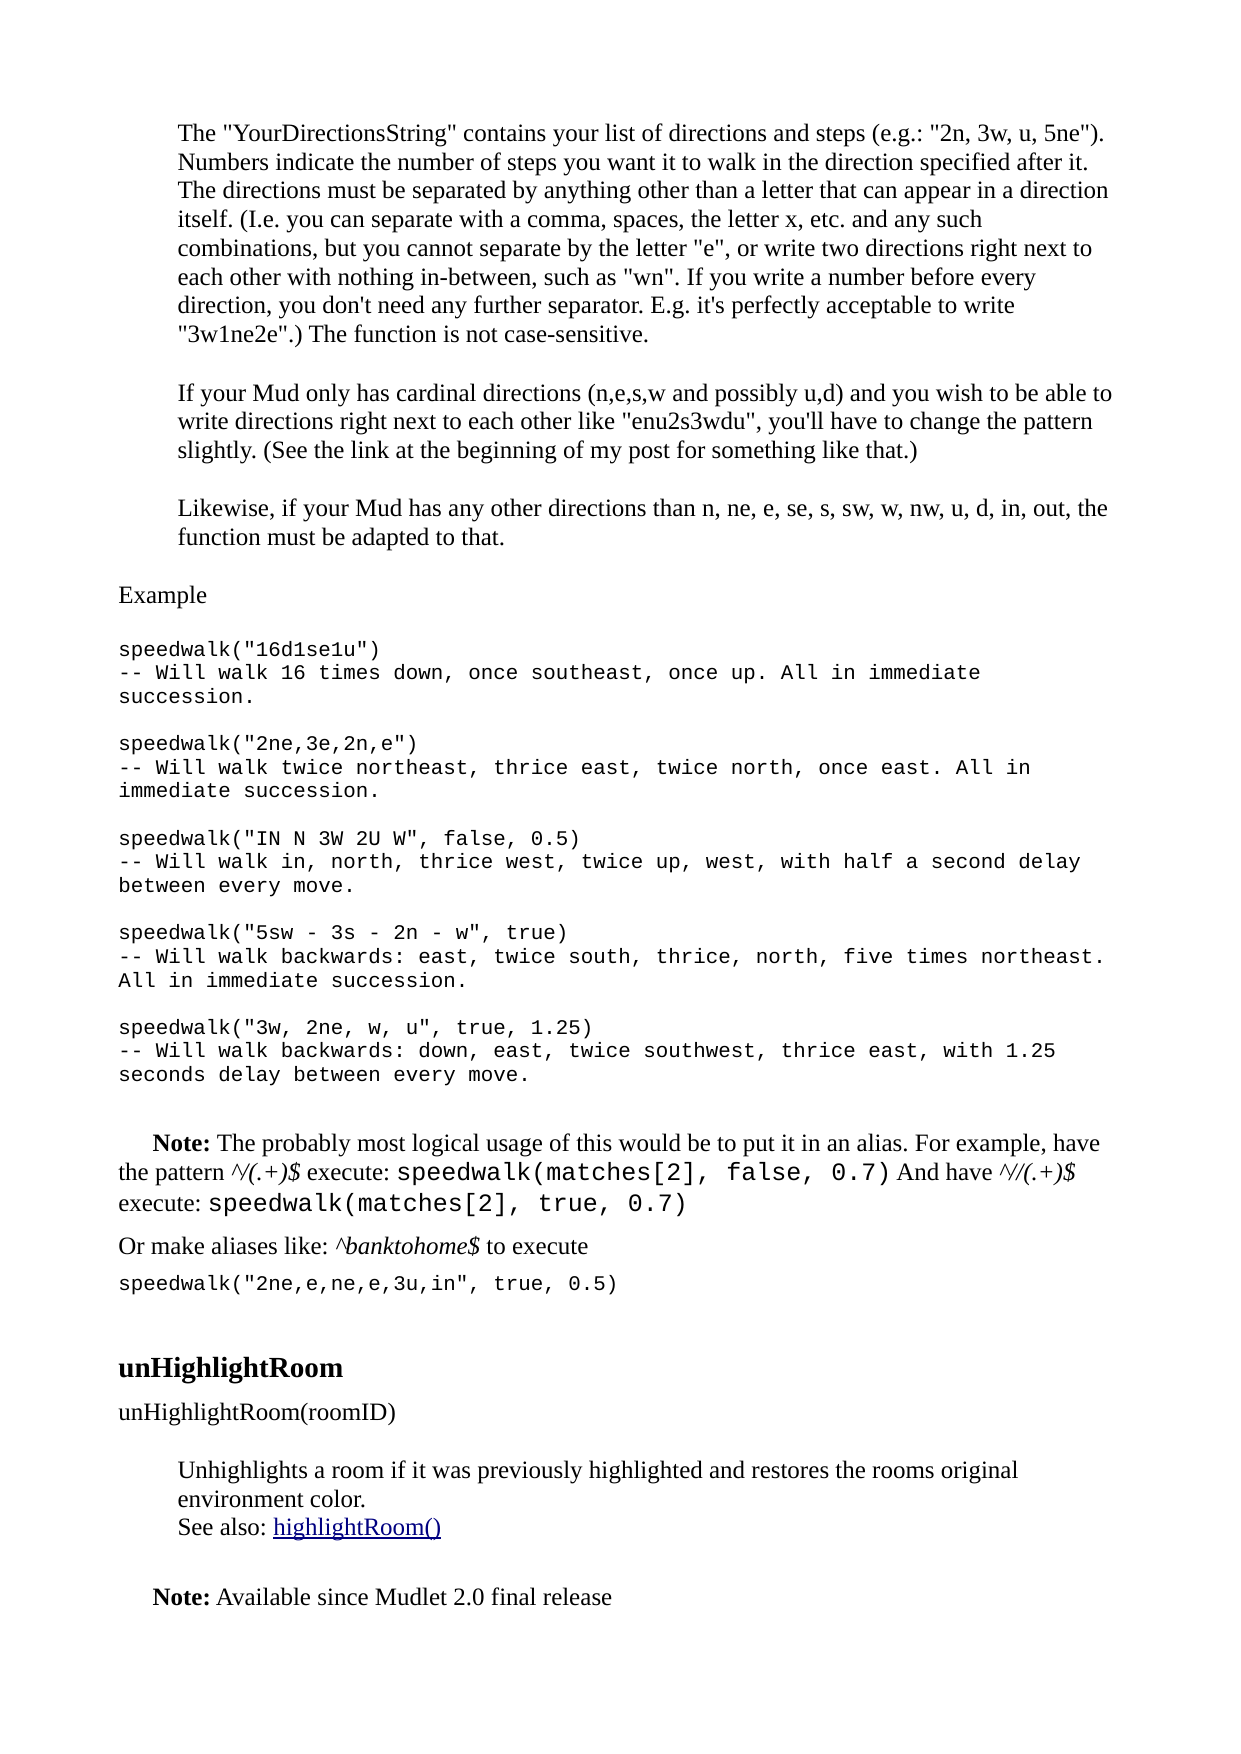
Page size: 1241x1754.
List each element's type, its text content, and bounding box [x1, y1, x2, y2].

text -- Will walk backwards: down, east, twice southwest, thrice east, with 1.25 seconds delay between every move. [118, 1041, 1122, 1088]
text -- Will walk twice northeast, thrice east, twice north, once east. All in immediate succession. [118, 757, 1122, 804]
list Unhighlights a room if it was previously highlighted and restores the rooms original environment color. [177, 1455, 1122, 1512]
list Likewise, if your Mud has any other directions than n, ne, e, se, s, sw, w, nw, u, d, in, out, the function must be adapted to that. [177, 493, 1122, 551]
text speedwalk("2ne,e,ne,e,3u,in", true, 0.5) [118, 1272, 1122, 1296]
subtitle Example [118, 580, 1122, 609]
text speedwalk("3w, 2ne, w, u", true, 1.25) [118, 1017, 1122, 1041]
subtitle unHighlightRoom [118, 1351, 1122, 1384]
text -- Will walk backwards: east, twice south, thrice, north, five times northeast. All in immediate succession. [118, 946, 1122, 993]
list See also: highlightRoom() [177, 1512, 1122, 1541]
text speedwalk("5sw - 3s - 2n - w", true) [118, 922, 1122, 946]
text -- Will walk in, north, thrice west, twice up, west, with half a second delay between every move. [118, 851, 1122, 899]
text Note: Available since Mudlet 2.0 final release [118, 1571, 1122, 1610]
list If your Mud only has cardinal directions (n,e,s,w and possibly u,d) and you wish to be able to write directions right next to each other like "enu2s3wdu", you'll have to change the pattern slightly. (See the link at the beginning of my post for something like that.) [177, 378, 1122, 464]
subtitle unHighlightRoom(roomID) [118, 1397, 1122, 1425]
text speedwalk("IN N 3W 2U W", false, 0.5) [118, 828, 1122, 851]
text Note: The probably most logical usage of this would be to put it in an alias. For example, have the pattern ^/(.+)$ execute: speedwalk(matches[2], false, 0.7) And have ^//(.+)$ execute: speedwalk(matches[2], true, 0.7) [118, 1117, 1122, 1219]
text -- Will walk 16 times down, once southeast, once up. All in immediate succession. [118, 662, 1122, 709]
text speedwalk("2ne,3e,2n,e") [118, 733, 1122, 757]
list The "YourDirectionsString" contains your list of directions and steps (e.g.: "2n, 3w, u, 5ne"). Numbers indicate the number of steps you want it to walk in the direction specified after it. The directions must be separated by anything other than a letter that can appear in a direction itself. (I.e. you can separate with a comma, spaces, the letter x, etc. and any such combinations, but you cannot separate by the letter "e", or write two directions right next to each other with nothing in-between, such as "wn". If you write a number before every direction, you don't need any further separator. E.g. it's perfectly acceptable to write "3w1ne2e".) The function is not case-sensitive. [177, 118, 1122, 348]
text speedwalk("16d1se1u") [118, 638, 1122, 662]
text Or make aliases like: ^banktohome$ to execute [118, 1231, 1122, 1260]
